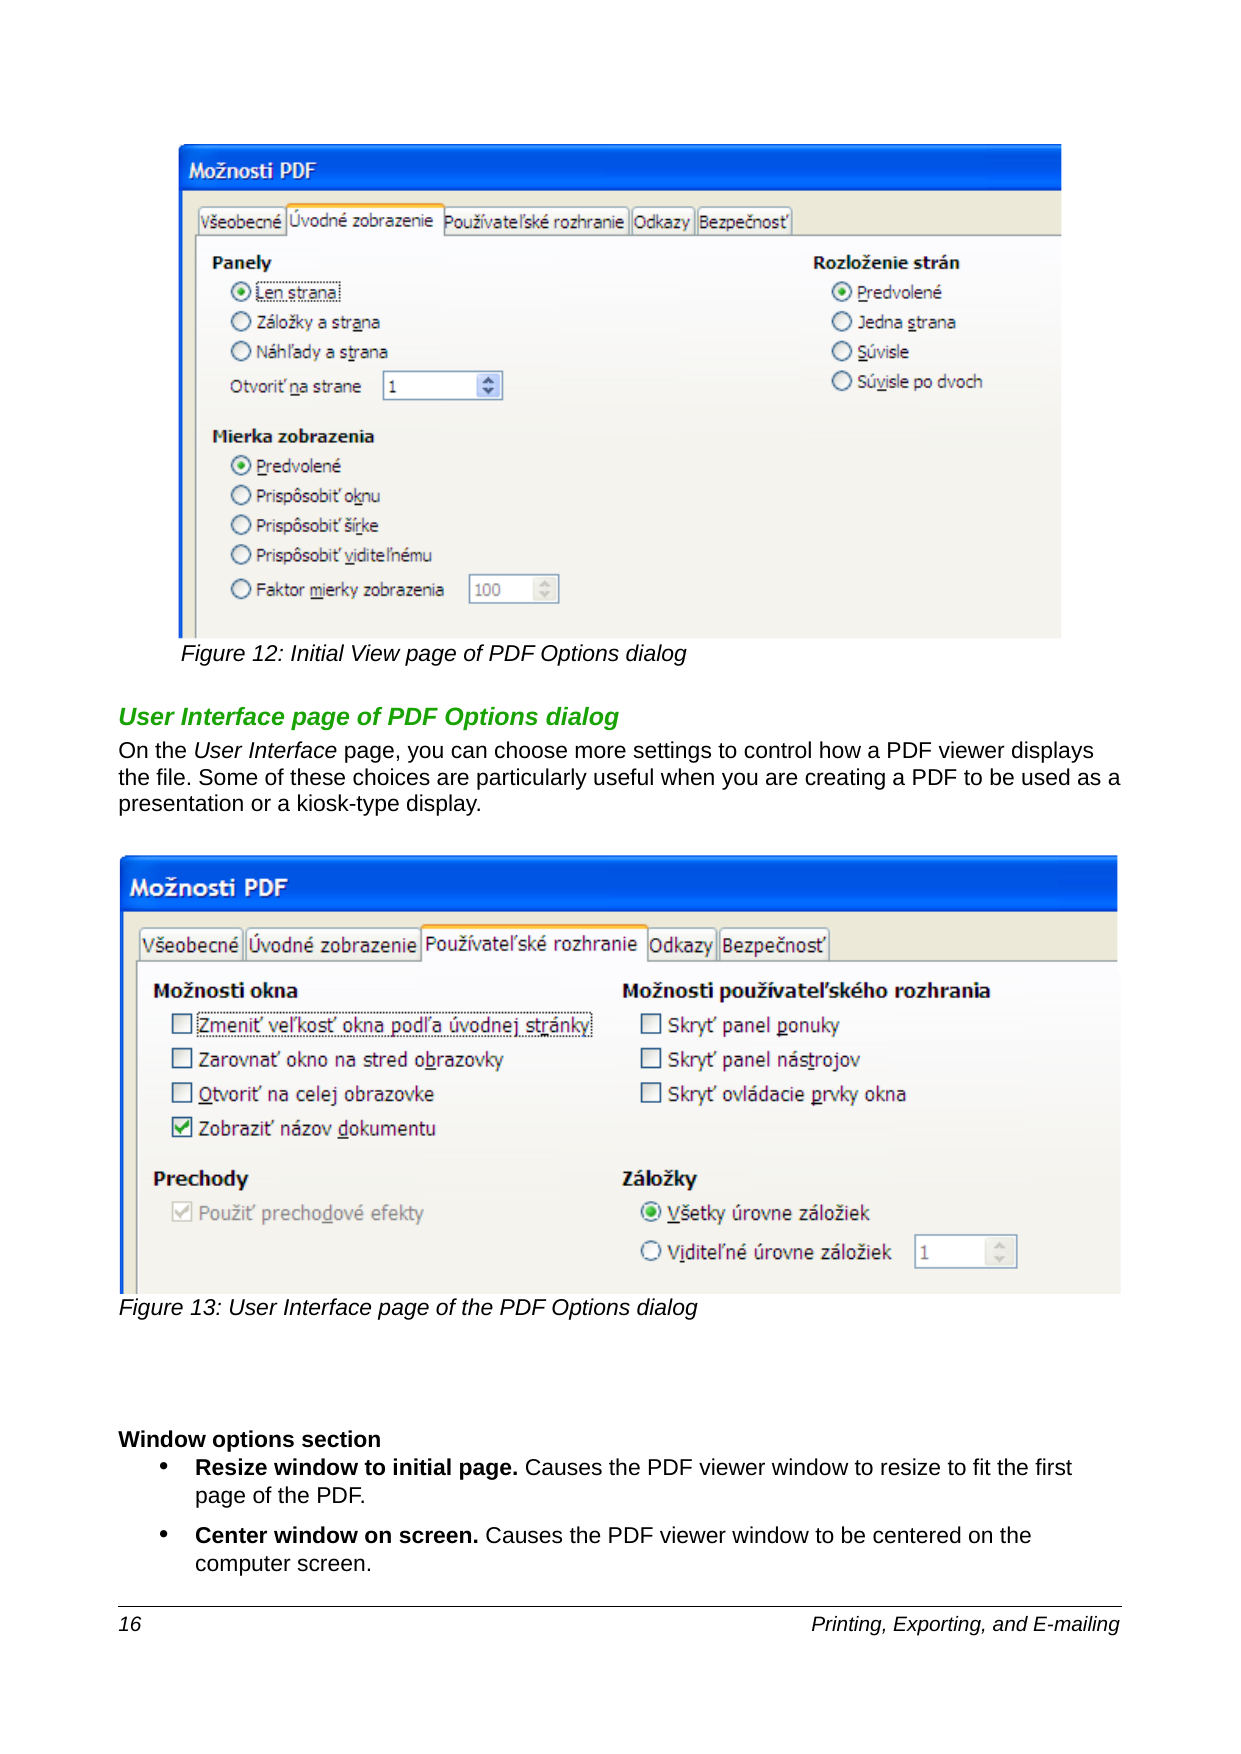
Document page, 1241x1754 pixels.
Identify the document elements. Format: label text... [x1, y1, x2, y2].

subtitle User Interface page of PDF Options dialog [118, 702, 1122, 731]
text Figure 12: Initial View page of PDF Options dialog [181, 640, 1060, 666]
picture [178, 144, 1062, 640]
list Resize window to initial page. Causes the PDF viewer window to resize to fit the first page of the PDF. [156, 1452, 1122, 1508]
picture [119, 855, 1121, 1294]
text On the User Interface page, you can choose more settings to control how a PDF viewer displays the file. Some of these choices are particularly useful when you are creating a PDF to be used as a presentation or a kiosk-type display. [118, 737, 1122, 816]
list Center window on screen. Causes the PDF viewer window to be centered on the computer screen. [156, 1520, 1122, 1576]
text Window options section [118, 1426, 1122, 1452]
text Figure 13: User Interface page of the PDF Options dialog [118, 861, 1122, 1320]
